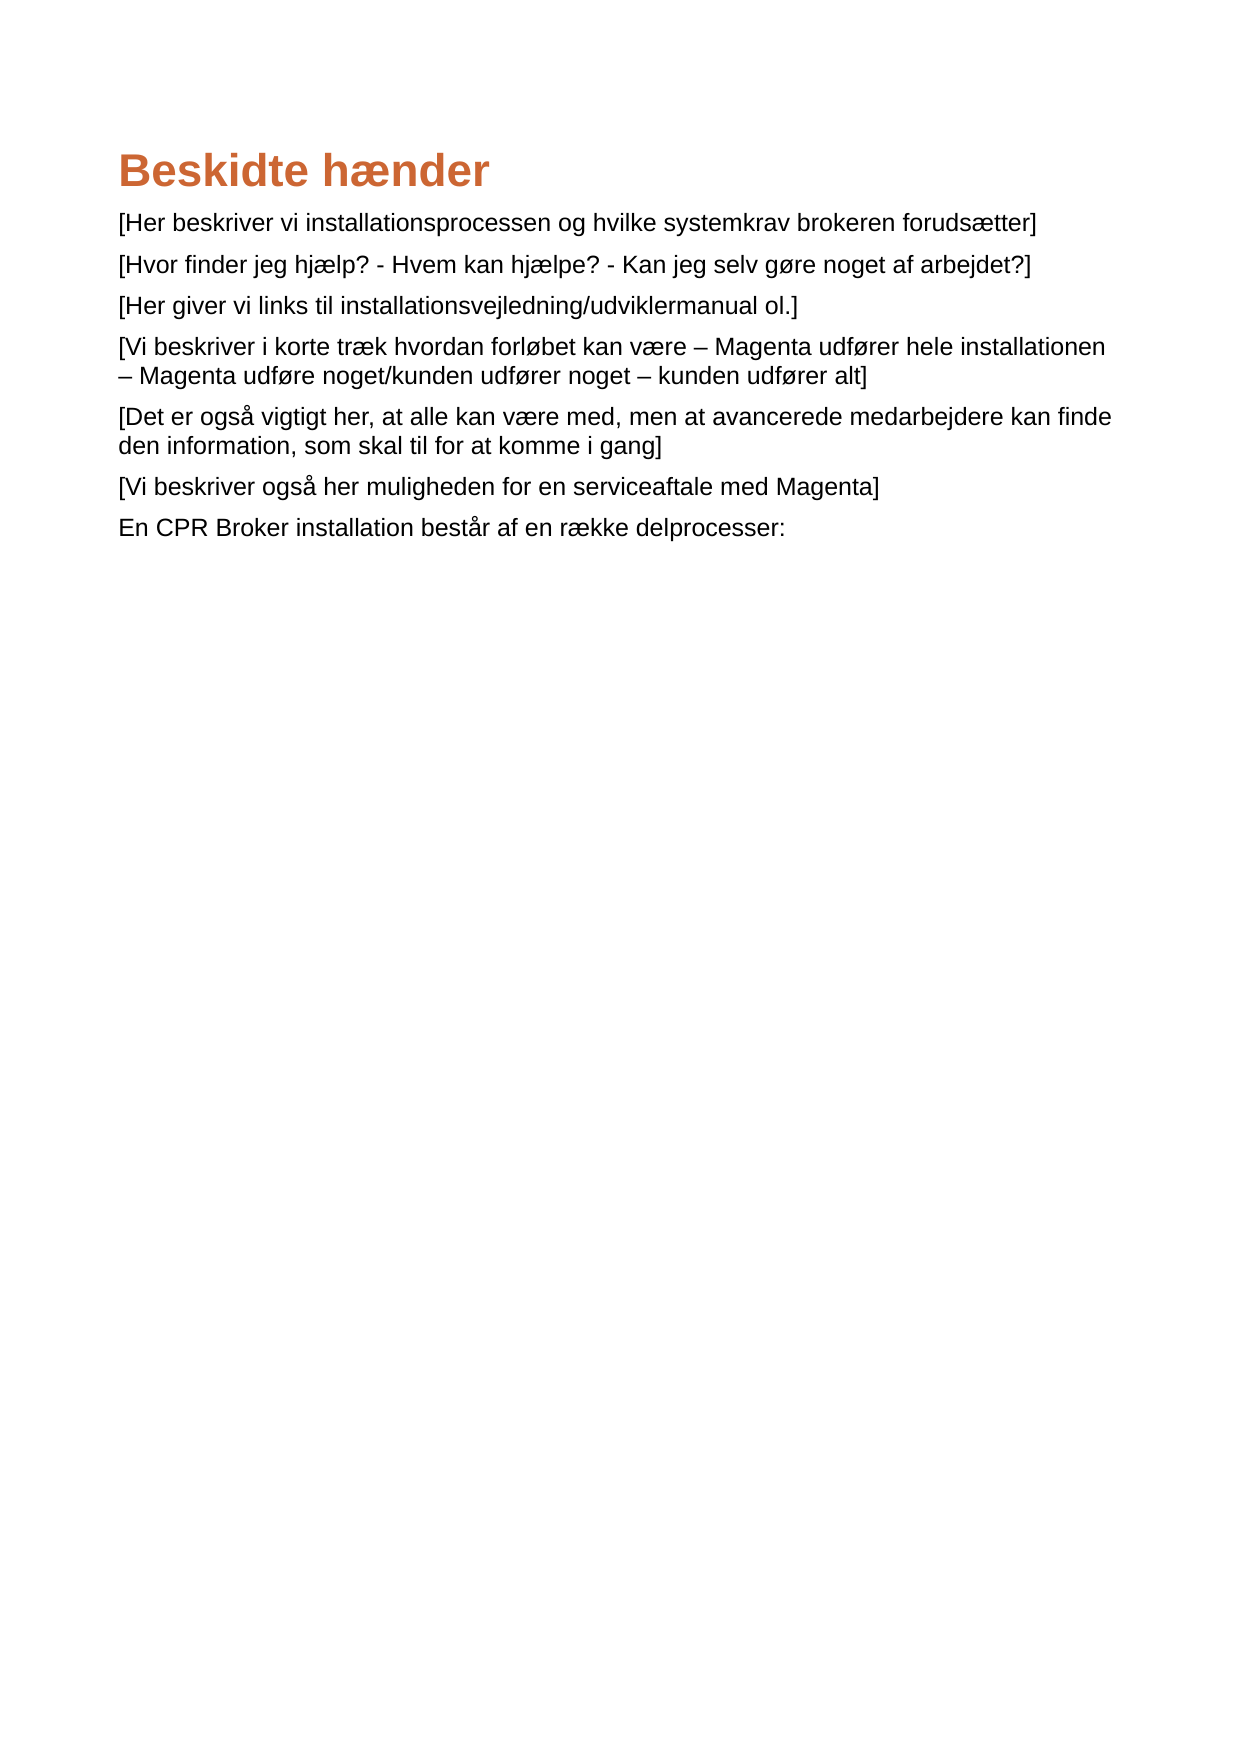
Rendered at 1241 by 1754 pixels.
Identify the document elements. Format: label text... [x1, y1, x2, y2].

text [Vi beskriver i korte træk hvordan forløbet kan være – Magenta udfører hele installationen – Magenta udføre noget/kunden udfører noget – kunden udfører alt] [118, 332, 1122, 389]
text [Her giver vi links til installationsvejledning/udviklermanual ol.] [118, 291, 1122, 319]
text [Det er også vigtigt her, at alle kan være med, men at avancerede medarbejdere kan finde den information, som skal til for at komme i gang] [118, 402, 1122, 459]
text En CPR Broker installation består af en række delprocesser: [118, 513, 1122, 542]
text [Hvor finder jeg hjælp? - Hvem kan hjælpe? - Kan jeg selv gøre noget af arbejdet?] [118, 249, 1122, 278]
text [Her beskriver vi installationsprocessen og hvilke systemkrav brokeren forudsætter] [118, 208, 1122, 237]
text [Vi beskriver også her muligheden for en serviceaftale med Magenta] [118, 472, 1122, 501]
subtitle Beskidte hænder [118, 143, 1122, 196]
